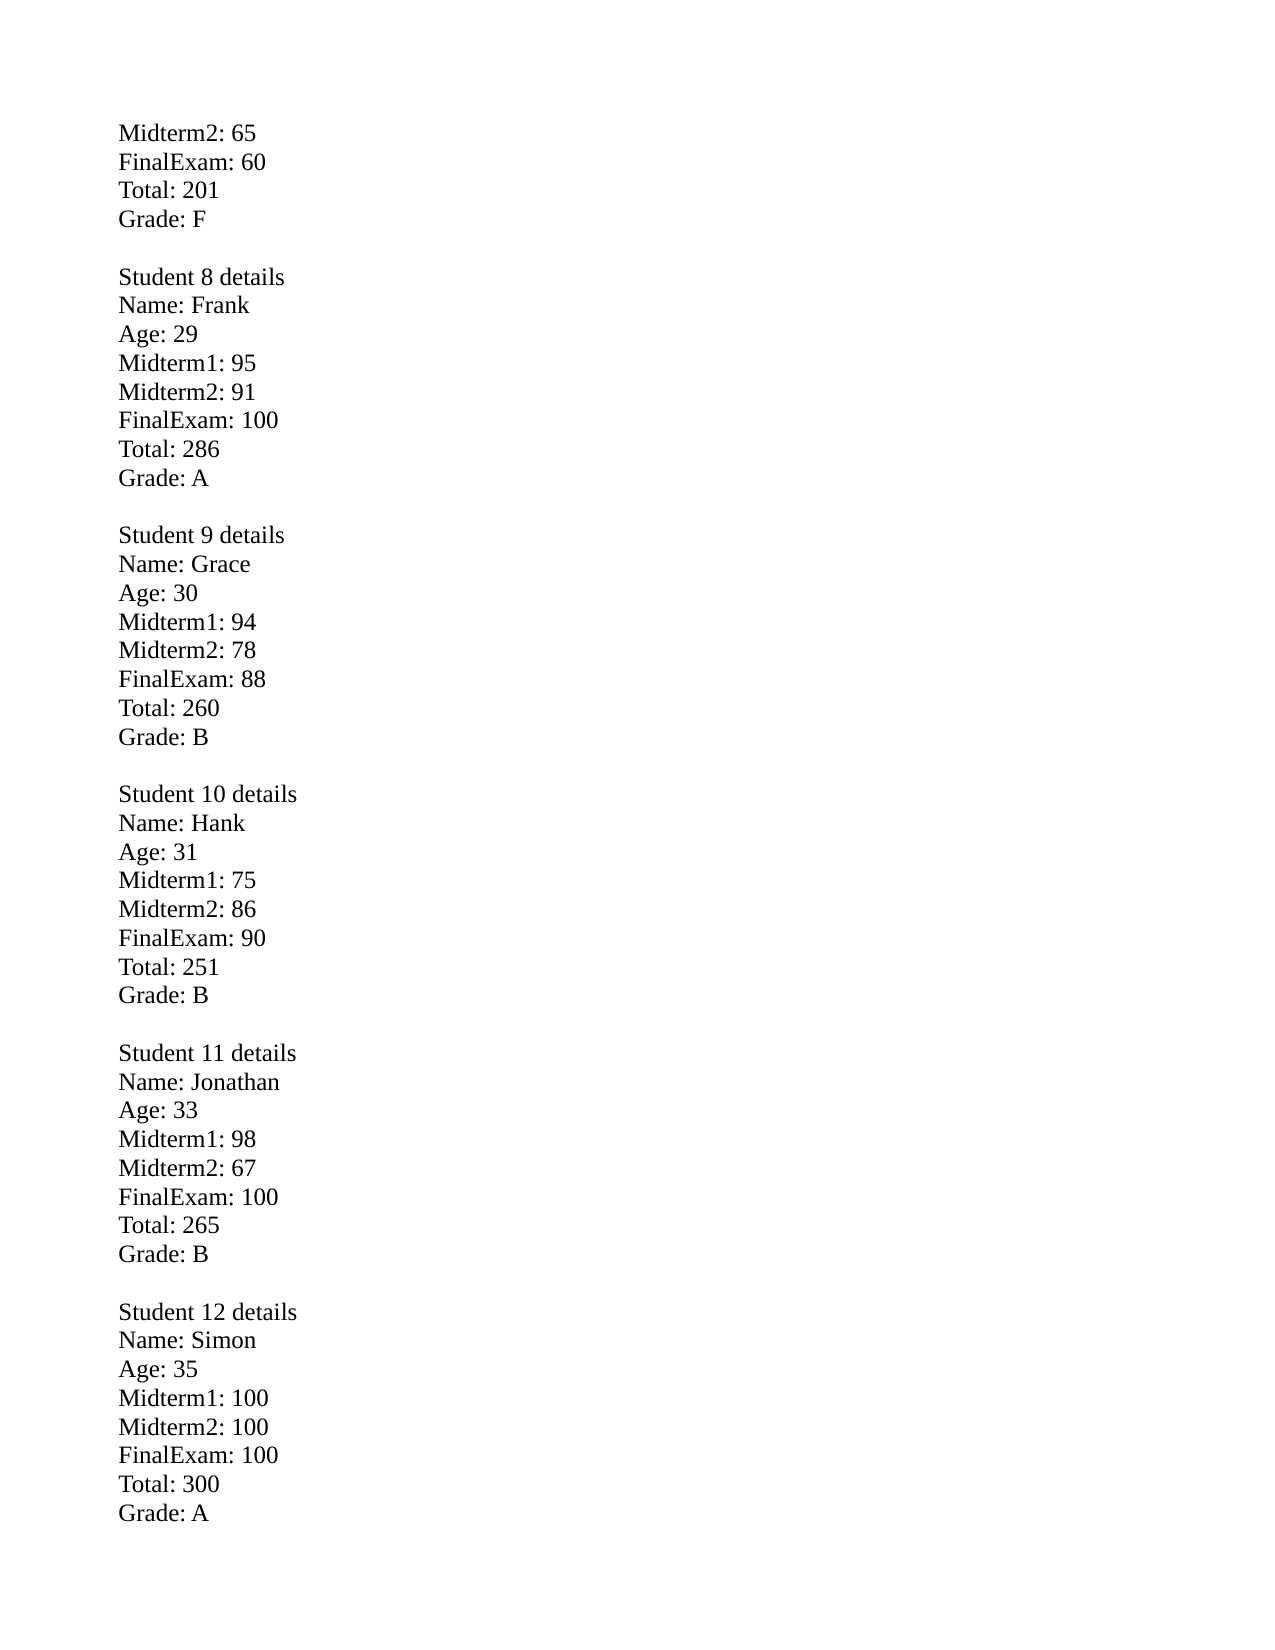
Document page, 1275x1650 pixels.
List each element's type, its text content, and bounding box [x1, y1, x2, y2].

text Total: 286 [118, 434, 1157, 463]
text Midterm2: 86 [118, 894, 1157, 923]
text Age: 30 [118, 578, 1157, 607]
text FinalExam: 100 [118, 1441, 1157, 1469]
text Student 11 details [118, 1038, 1157, 1067]
text Midterm1: 95 [118, 348, 1157, 377]
text Grade: B [118, 722, 1157, 751]
text FinalExam: 100 [118, 1182, 1157, 1211]
text Midterm2: 78 [118, 636, 1157, 664]
text Grade: B [118, 1239, 1157, 1268]
text Age: 29 [118, 319, 1157, 348]
text Total: 265 [118, 1211, 1157, 1239]
text Midterm1: 98 [118, 1124, 1157, 1153]
text Student 8 details [118, 262, 1157, 291]
text Grade: F [118, 204, 1157, 233]
text Age: 33 [118, 1096, 1157, 1124]
text Total: 201 [118, 176, 1157, 204]
text Midterm1: 94 [118, 607, 1157, 636]
text FinalExam: 90 [118, 923, 1157, 952]
text Midterm2: 65 [118, 118, 1157, 147]
text Midterm2: 91 [118, 377, 1157, 406]
text Name: Grace [118, 549, 1157, 578]
text Midterm1: 100 [118, 1383, 1157, 1412]
text Name: Frank [118, 291, 1157, 319]
text Grade: A [118, 463, 1157, 492]
text FinalExam: 100 [118, 406, 1157, 434]
text Midterm2: 100 [118, 1412, 1157, 1441]
text Midterm2: 67 [118, 1153, 1157, 1182]
text Name: Jonathan [118, 1067, 1157, 1096]
text Student 9 details [118, 521, 1157, 549]
text Grade: B [118, 981, 1157, 1009]
text Name: Simon [118, 1326, 1157, 1354]
text Total: 300 [118, 1469, 1157, 1498]
text Age: 31 [118, 837, 1157, 866]
text Grade: A [118, 1498, 1157, 1527]
text Student 12 details [118, 1297, 1157, 1326]
text Student 10 details [118, 779, 1157, 808]
text Total: 260 [118, 693, 1157, 722]
text Name: Hank [118, 808, 1157, 837]
text Midterm1: 75 [118, 866, 1157, 894]
text FinalExam: 88 [118, 664, 1157, 693]
text Total: 251 [118, 952, 1157, 981]
text FinalExam: 60 [118, 147, 1157, 176]
text Age: 35 [118, 1354, 1157, 1383]
